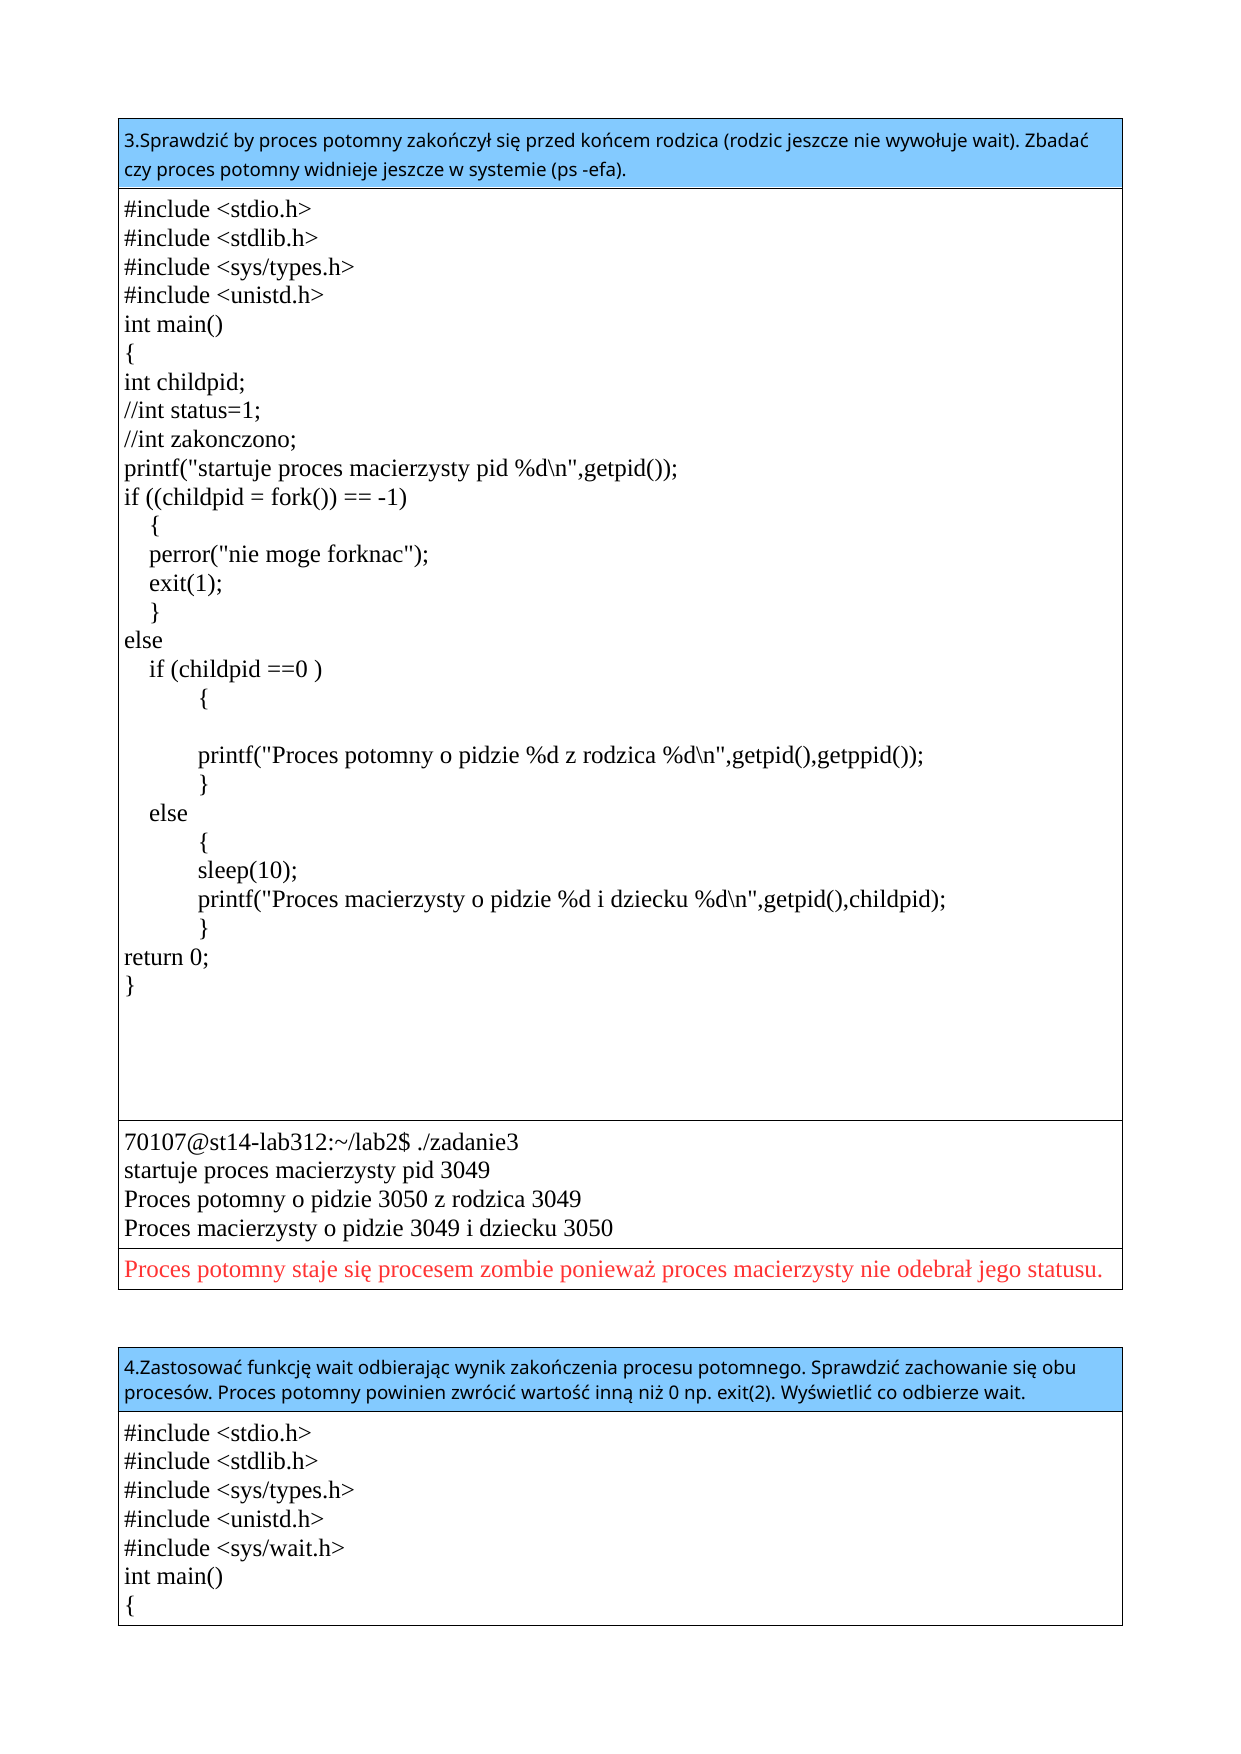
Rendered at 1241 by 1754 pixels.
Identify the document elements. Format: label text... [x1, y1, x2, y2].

table_cell 70107@st14-lab312:~/lab2$ ./zadanie3 startuje proces macierzysty pid 3049 Proces potomny o pidzie 3050 z rodzica 3049 Proces macierzysty o pidzie 3049 i dziecku 3050 [119, 1121, 1122, 1247]
table_cell #include <stdio.h> #include <stdlib.h> #include <sys/types.h> #include <unistd.h> int main() { int childpid; //int status=1; //int zakonczono; printf("startuje proces macierzysty pid %d\n",getpid()); if ((childpid = fork()) == -1) { perror("nie moge forknac"); exit(1); } else if (childpid ==0 ) { printf("Proces potomny o pidzie %d z rodzica %d\n",getpid(),getppid()); } else { sleep(10); printf("Proces macierzysty o pidzie %d i dziecku %d\n",getpid(),childpid); } return 0; } [119, 189, 1122, 1120]
table_cell Proces potomny staje się procesem zombie ponieważ proces macierzysty nie odebrał jego statusu. [119, 1249, 1122, 1289]
table_header 3.Sprawdzić by proces potomny zakończył się przed końcem rodzica (rodzic jeszcze nie wywołuje wait). Zbadać czy proces potomny widnieje jeszcze w systemie (ps -efa). [119, 119, 1122, 187]
table_cell #include <stdio.h> #include <stdlib.h> #include <sys/types.h> #include <unistd.h> #include <sys/wait.h> int main() { [119, 1412, 1122, 1624]
table_header 4.Zastosować funkcję wait odbierając wynik zakończenia procesu potomnego. Sprawdzić zachowanie się obu procesów. Proces potomny powinien zwrócić wartość inną niż 0 np. exit(2). Wyświetlić co odbierze wait. [119, 1348, 1122, 1411]
